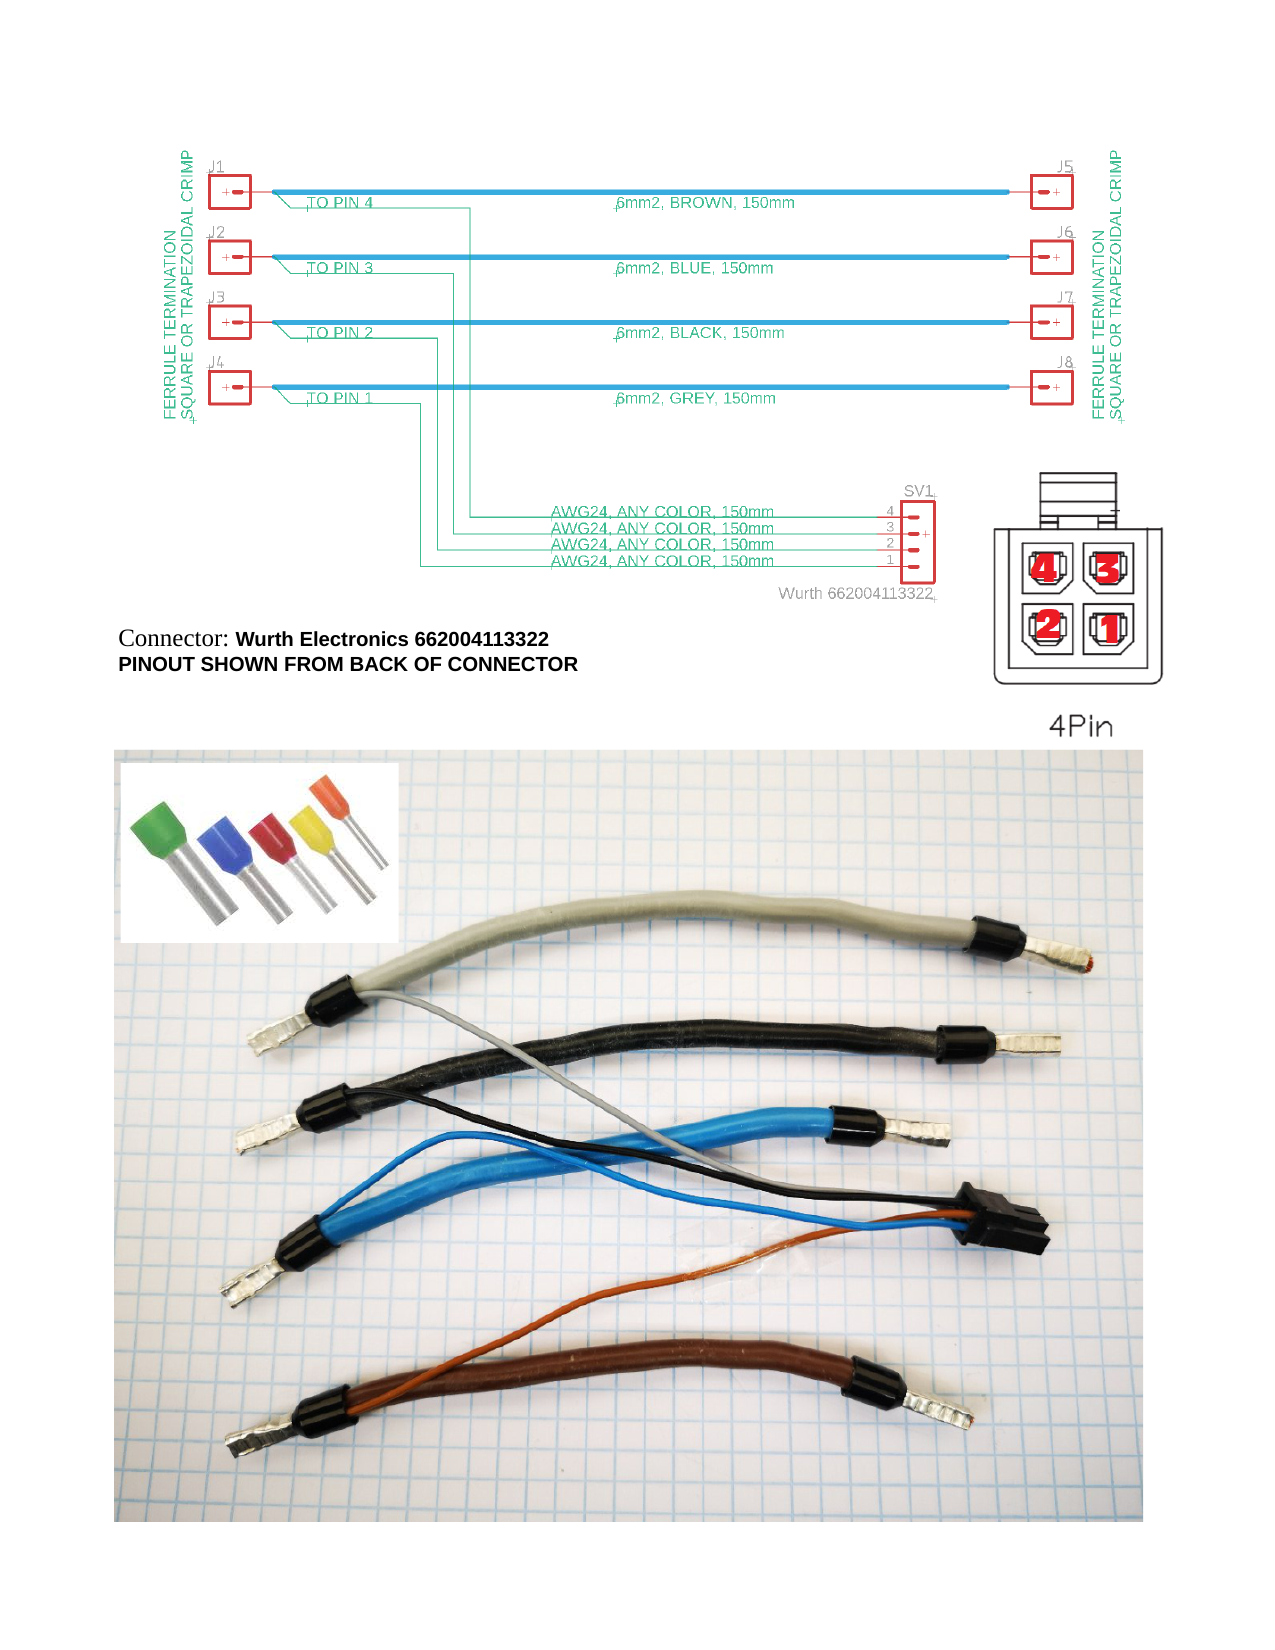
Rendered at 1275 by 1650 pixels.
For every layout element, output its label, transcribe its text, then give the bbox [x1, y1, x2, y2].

picture [115, 750, 1143, 1522]
text Connector: Wurth Electronics 662004113322 PINOUT SHOWN FROM BACK OF CONNECTOR [118, 624, 985, 676]
picture [118, 118, 1170, 744]
